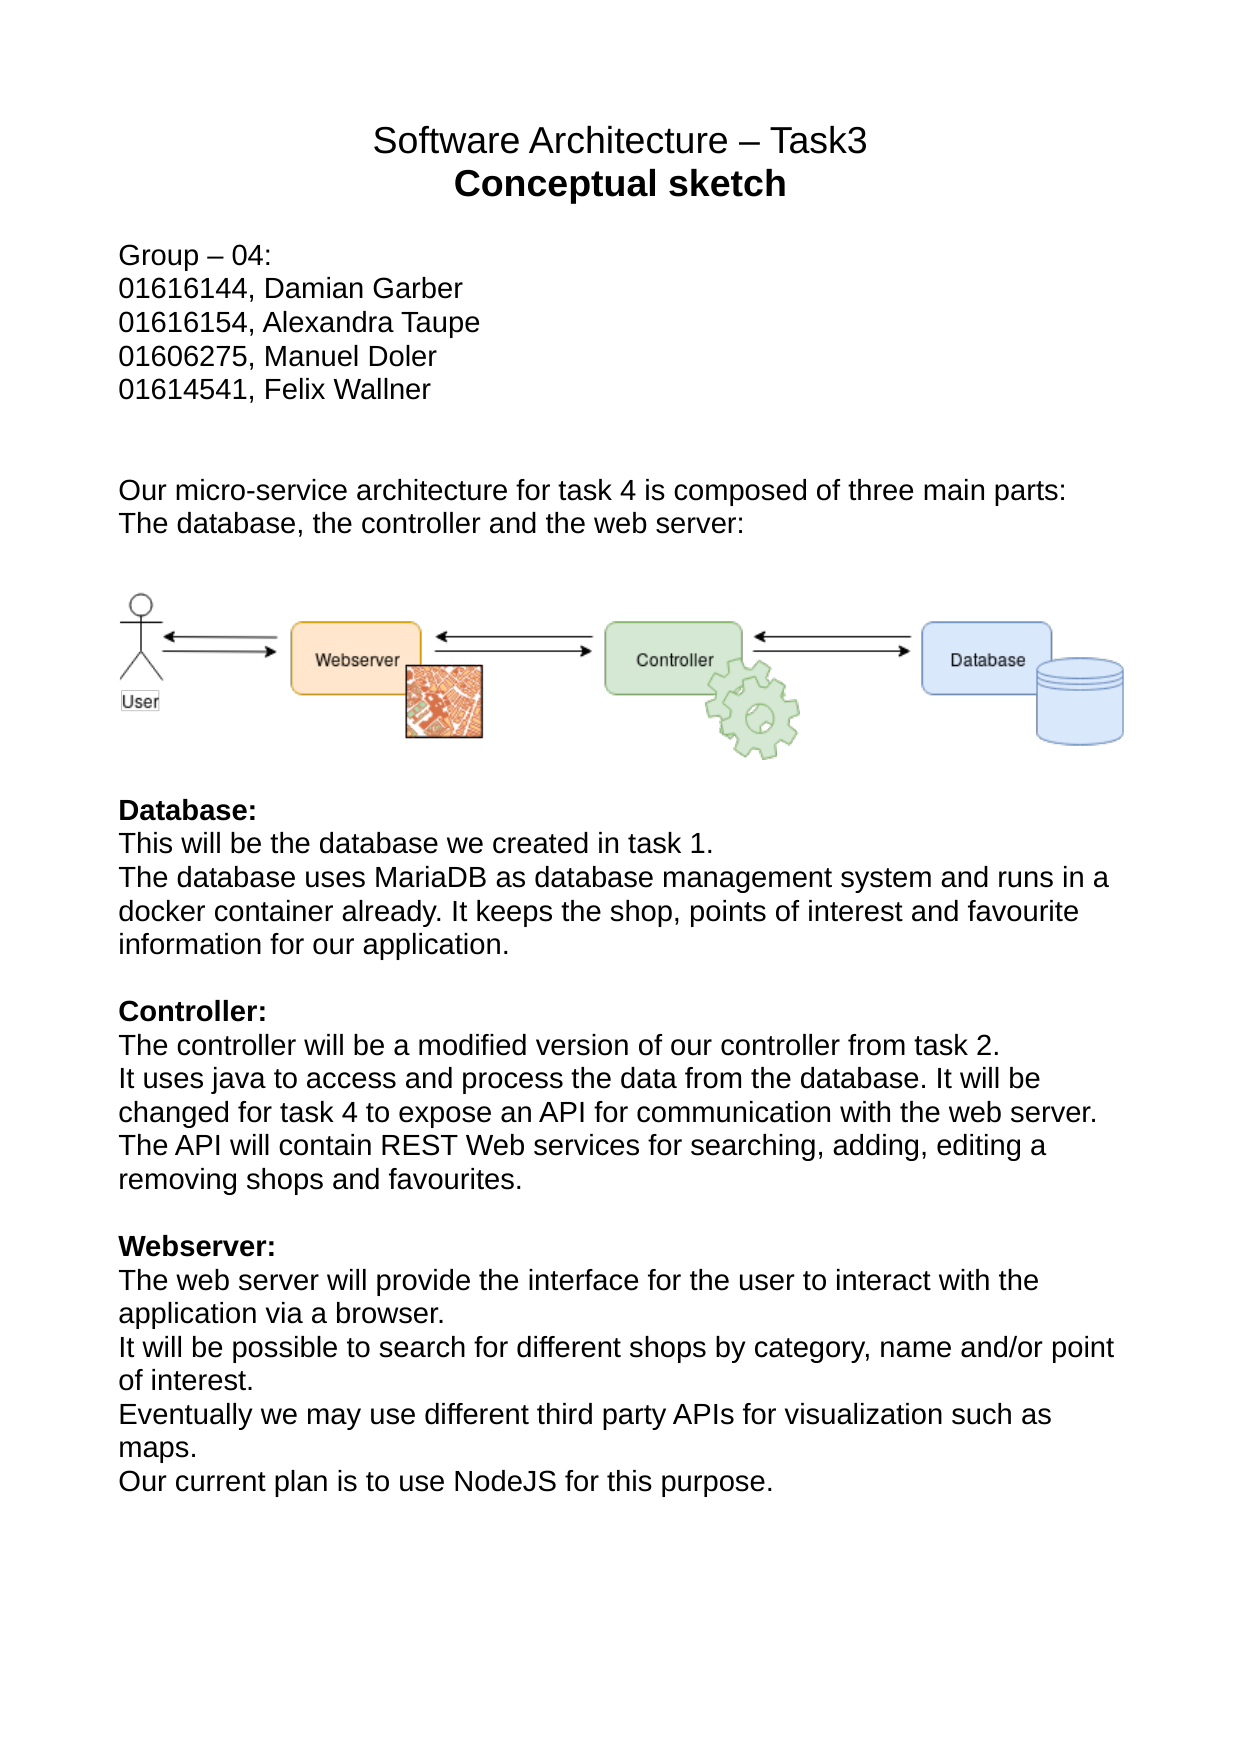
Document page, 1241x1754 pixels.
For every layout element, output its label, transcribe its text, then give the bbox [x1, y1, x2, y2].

text 01606275, Manuel Doler [118, 338, 1122, 372]
text The controller will be a modified version of our controller from task 2. [118, 1028, 1122, 1061]
text 01616144, Damian Garber [118, 271, 1122, 305]
text The API will contain REST Web services for searching, adding, editing a removing shops and favourites. [118, 1128, 1122, 1195]
text The database uses MariaDB as database management system and runs in a docker container already. It keeps the shop, points of interest and favourite information for our application. [118, 860, 1122, 961]
picture [119, 583, 1124, 760]
text Eventually we may use different third party APIs for visualization such as maps. [118, 1397, 1122, 1464]
text Our micro-service architecture for task 4 is composed of three main parts: [118, 473, 1122, 506]
text Database: [118, 793, 1122, 826]
text The database, the controller and the web server: [118, 506, 1122, 540]
text Webserver: [118, 1229, 1122, 1262]
text Group – 04: [118, 238, 1122, 271]
text Our current plan is to use NodeJS for this purpose. [118, 1464, 1122, 1497]
text 01614541, Felix Wallner [118, 372, 1122, 406]
text 01616154, Alexandra Taupe [118, 305, 1122, 338]
text The web server will provide the interface for the user to interact with the application via a browser. [118, 1262, 1122, 1329]
text It uses java to access and process the data from the database. It will be changed for task 4 to expose an API for communication with the web server. [118, 1061, 1122, 1128]
text Software Architecture – Task3 [118, 118, 1122, 161]
text Controller: [118, 994, 1122, 1028]
text It will be possible to search for different shops by category, name and/or point of interest. [118, 1329, 1122, 1397]
text This will be the database we created in task 1. [118, 826, 1122, 860]
text Conceptual sketch [118, 161, 1122, 204]
